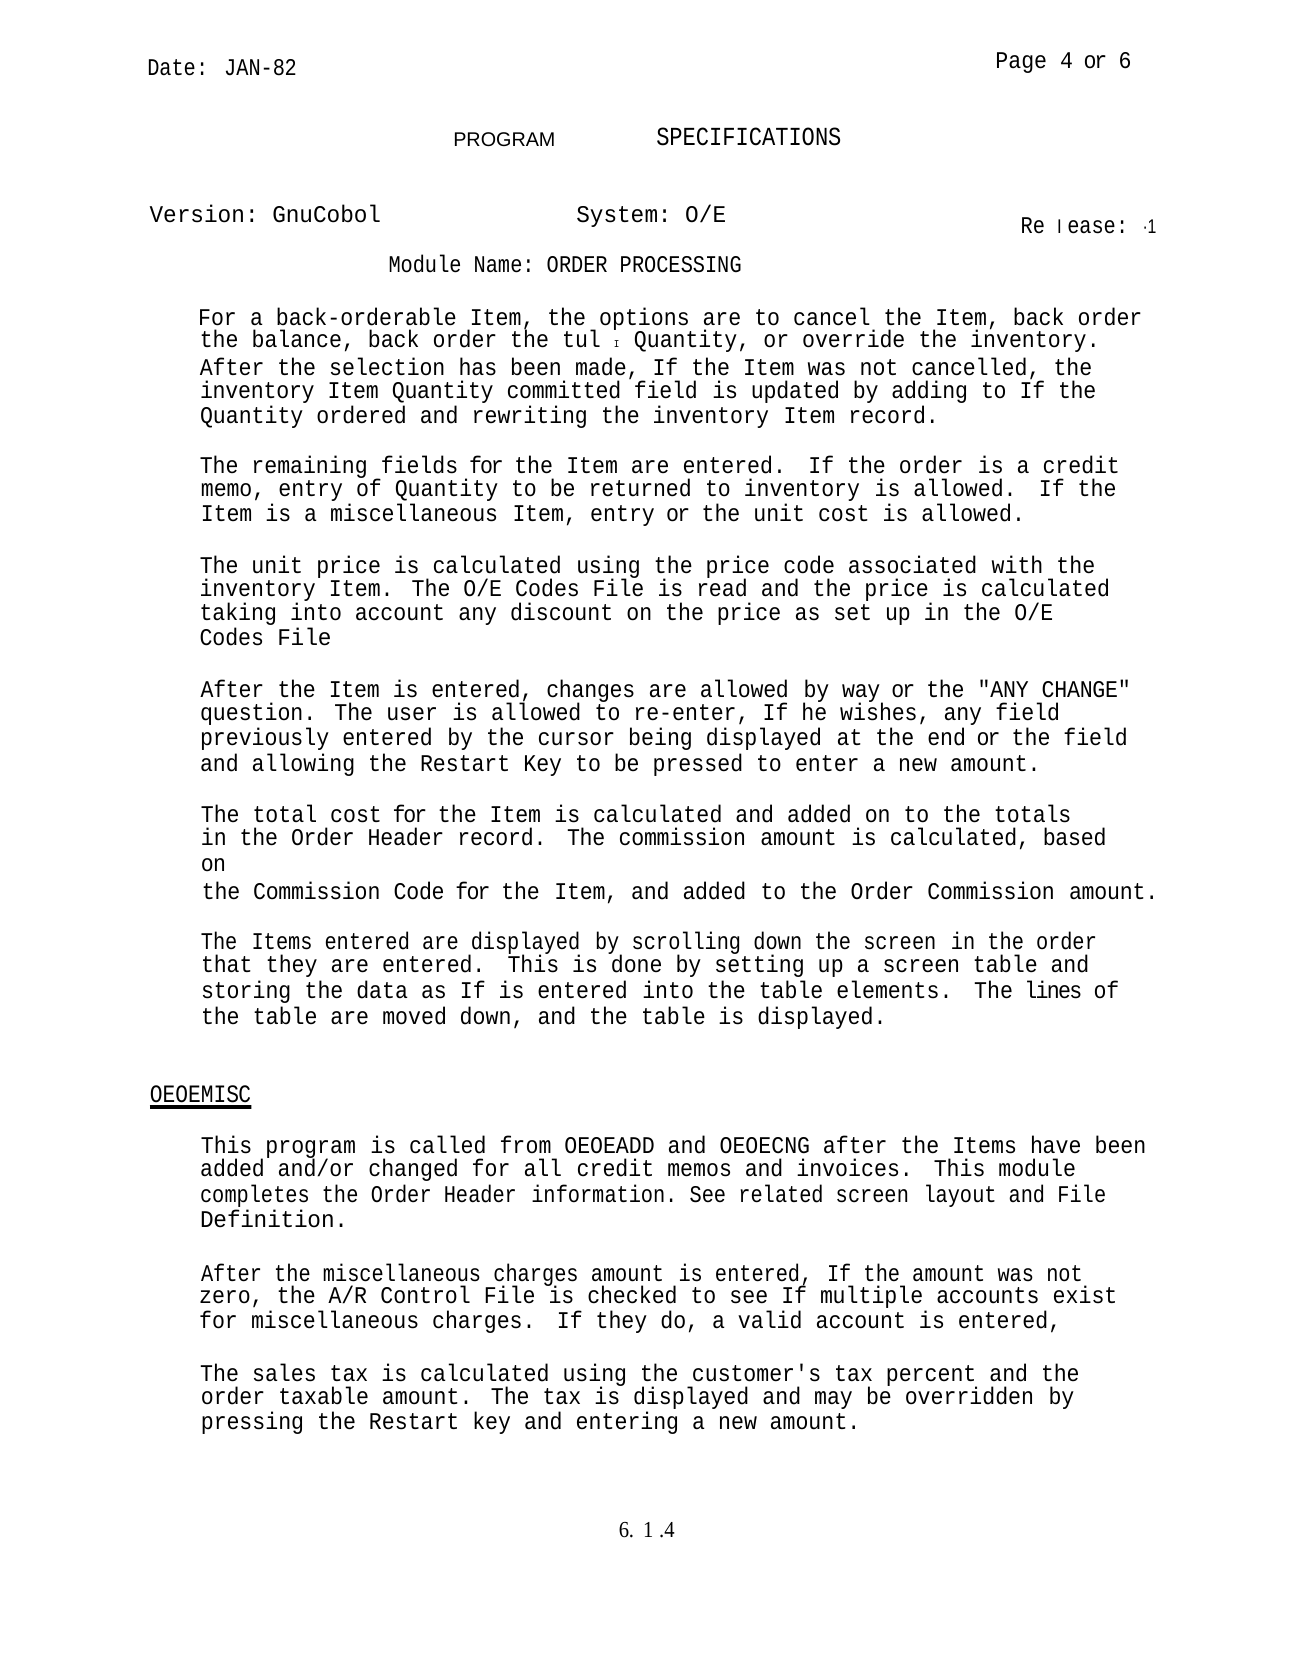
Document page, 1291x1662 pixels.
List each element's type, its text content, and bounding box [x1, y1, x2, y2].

text After the Item is entered, changes are allowed by way or the "ANY CHANGE" question. The user is allowed to re-enter, If he wishes, any field previously entered by the cursor being displayed at the end or the field and allowing the Restart Key to be pressed to enter a new amount. [200, 677, 1149, 778]
text The Items entered are displayed by scrolling down the screen in the order that they are entered. This is done by setting up a screen table and storing the data as If is entered into the table elements. The lines of the table are moved down, and the table is displayed. [201, 928, 1140, 1032]
text The total cost for the Item is calculated and added on to the totals in the Order Header record. The commission amount is calculated, based on [201, 801, 1109, 879]
text The remaining fields for the Item are entered. If the order is a credit memo, entry of Quantity to be returned to inventory is allowed. If the Item is a miscellaneous Item, entry or the unit cost is allowed. [199, 454, 1140, 528]
text After the selection has been made, If the Item was not cancelled, the inventory Item Quantity committed field is updated by adding to If the Quantity ordered and rewriting the inventory Item record. [199, 355, 1159, 431]
subtitle OEOEMISC [149, 1082, 1159, 1110]
text the Commission Code for the Item, and added to the Order Commission amount. [202, 879, 1159, 904]
text After the miscellaneous charges amount is entered, If the amount was not zero, the A/R Control File is checked to see If multiple accounts exist for miscellaneous charges. If they do, a valid account is entered, [199, 1261, 1121, 1336]
text The sales tax is calculated using the customer's tax percent and the order taxable amount. The tax is displayed and may be overridden by pressing the Restart key and entering a new amount. [200, 1361, 1139, 1437]
text This program is called from OEOEADD and OEOECNG after the Items have been added and/or changed for all credit memos and invoices. This module completes the Order Header information. See related screen layout and File Definition. [200, 1133, 1159, 1234]
text Re I ease: ·1 [1020, 213, 1159, 240]
text For a back-orderable Item, the options are to cancel the Item, back order the balance, back order the tul I Quantity, or override the inventory. [198, 306, 1149, 355]
text PROGRAM SPECIFICATIONS [137, 124, 1157, 153]
text The unit price is calculated using the price code associated with the inventory Item. The O/E Codes File is read and the price is calculated taking into account any discount on the price as set up in the O/E Codes File [199, 554, 1121, 653]
text Version: GnuCobol System: O/E Module Name: ORDER PROCESSING [149, 202, 751, 279]
